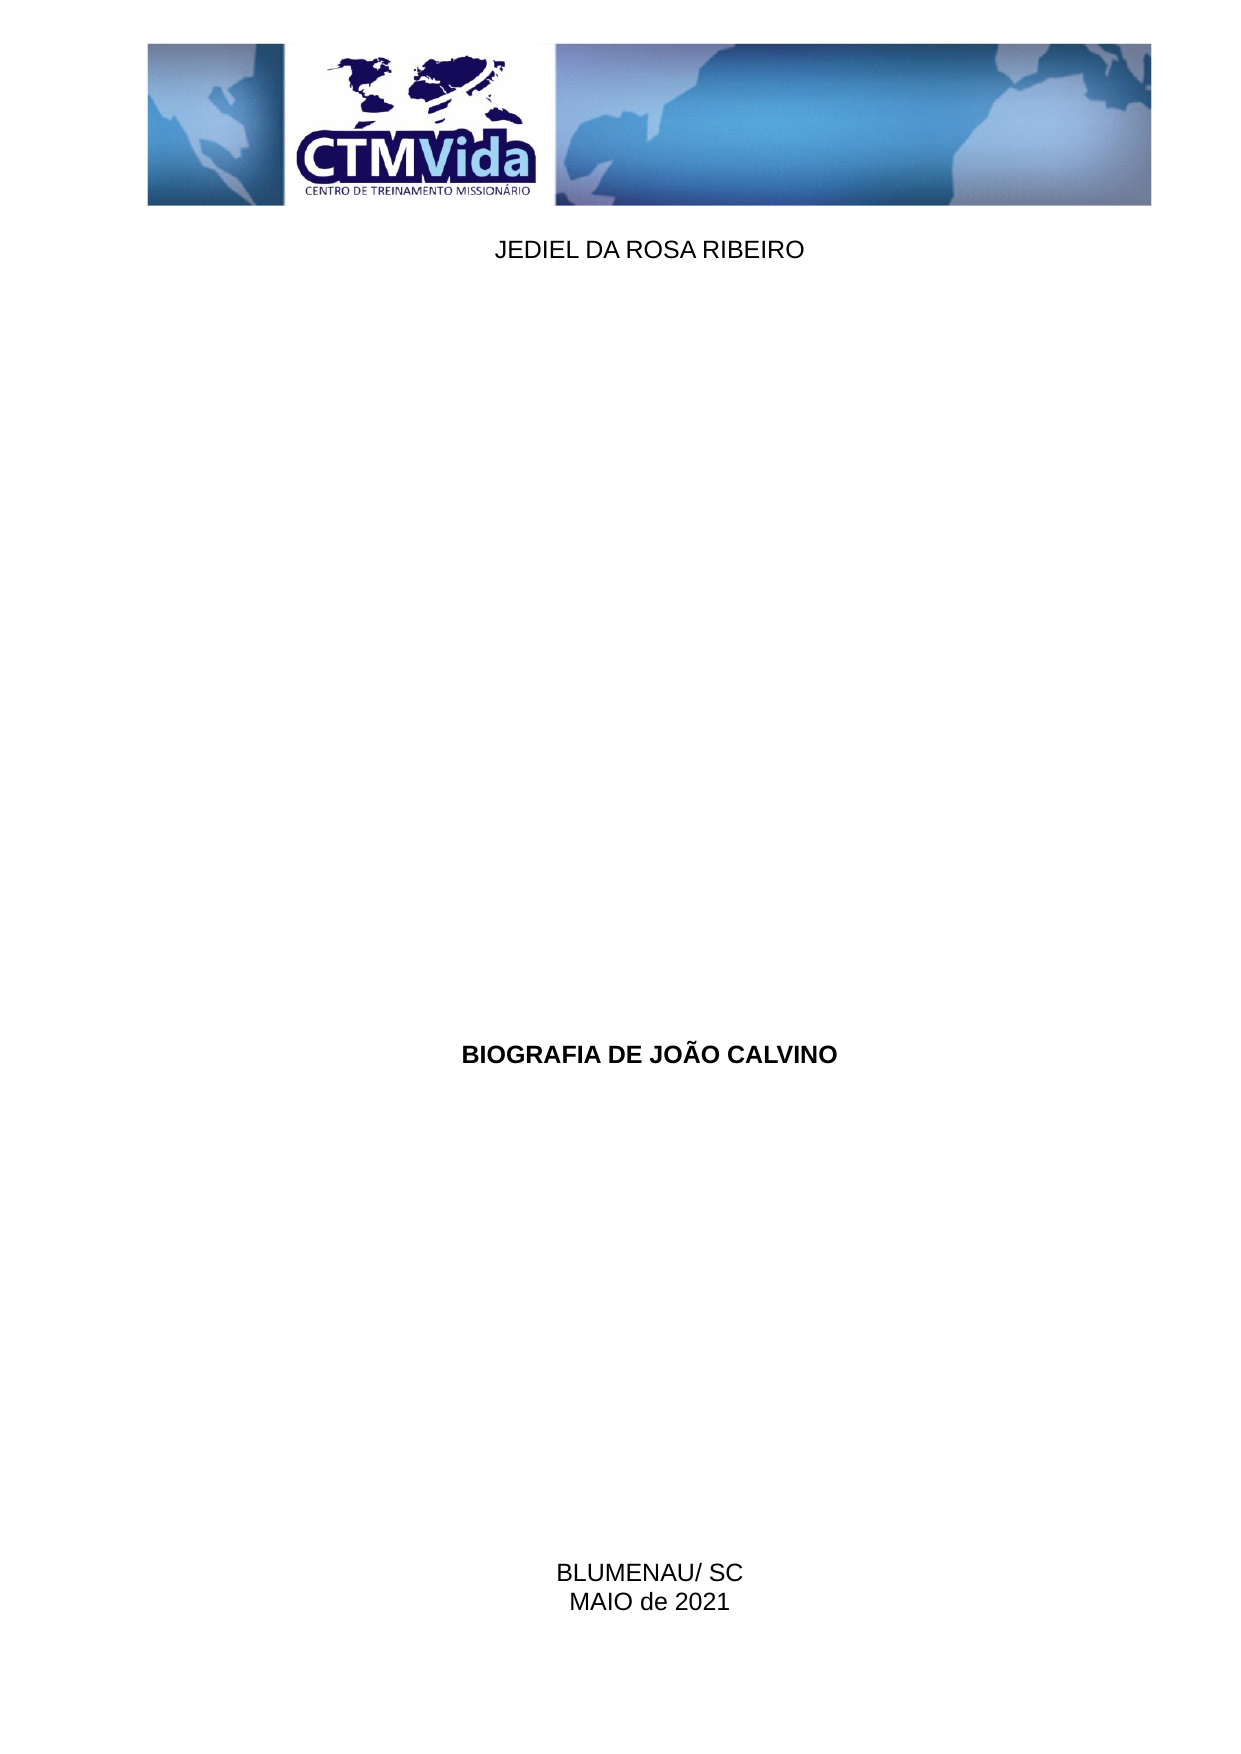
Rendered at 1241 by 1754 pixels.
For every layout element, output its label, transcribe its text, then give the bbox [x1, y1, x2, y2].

text BIOGRAFIA DE JOÃO CALVINO [177, 1040, 1122, 1069]
text MAIO de 2021 [177, 1587, 1122, 1615]
text JEDIEL DA ROSA RIBEIRO [177, 235, 1122, 264]
picture [147, 43, 1152, 206]
text BLUMENAU/ SC [177, 1558, 1122, 1587]
